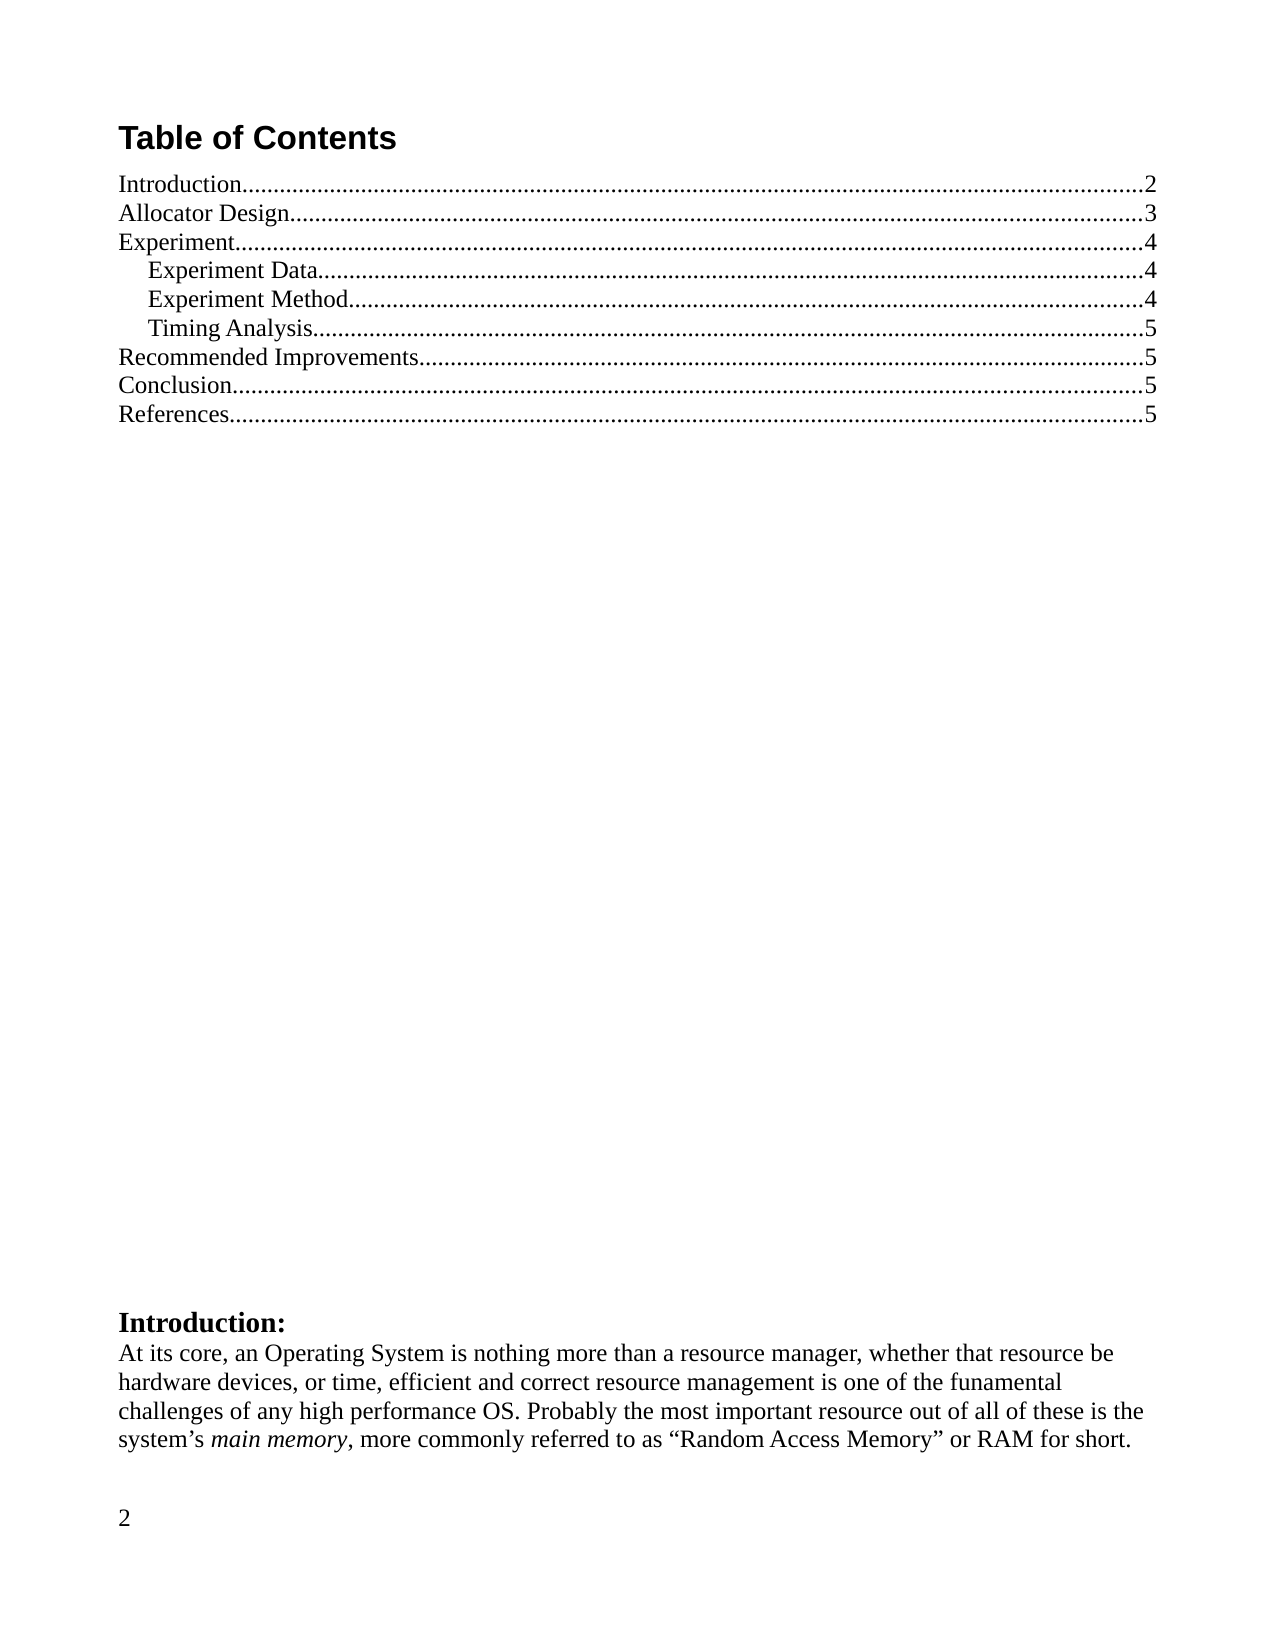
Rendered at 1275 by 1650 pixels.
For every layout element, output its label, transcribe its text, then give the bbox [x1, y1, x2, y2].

subtitle Table of Contents [118, 118, 1157, 157]
text References 5 [118, 399, 1157, 428]
text Experiment Data 4 [148, 255, 1157, 284]
text Timing Analysis 5 [148, 313, 1157, 342]
text Recommended Improvements 5 [118, 342, 1157, 370]
text At its core, an Operating System is nothing more than a resource manager, whether that resource be hardware devices, or time, efficient and correct resource management is one of the funamental challenges of any high performance OS. Probably the most important resource out of all of these is the system’s main memory, more commonly referred to as “Random Access Memory” or RAM for short. [118, 1338, 1157, 1453]
text Experiment Method 4 [148, 284, 1157, 313]
text Introduction: [118, 1305, 1157, 1338]
text Allocator Design 3 [118, 198, 1157, 227]
text Conclusion 5 [118, 370, 1157, 399]
text Introduction 2 [118, 169, 1157, 198]
text Experiment 4 [118, 227, 1157, 255]
